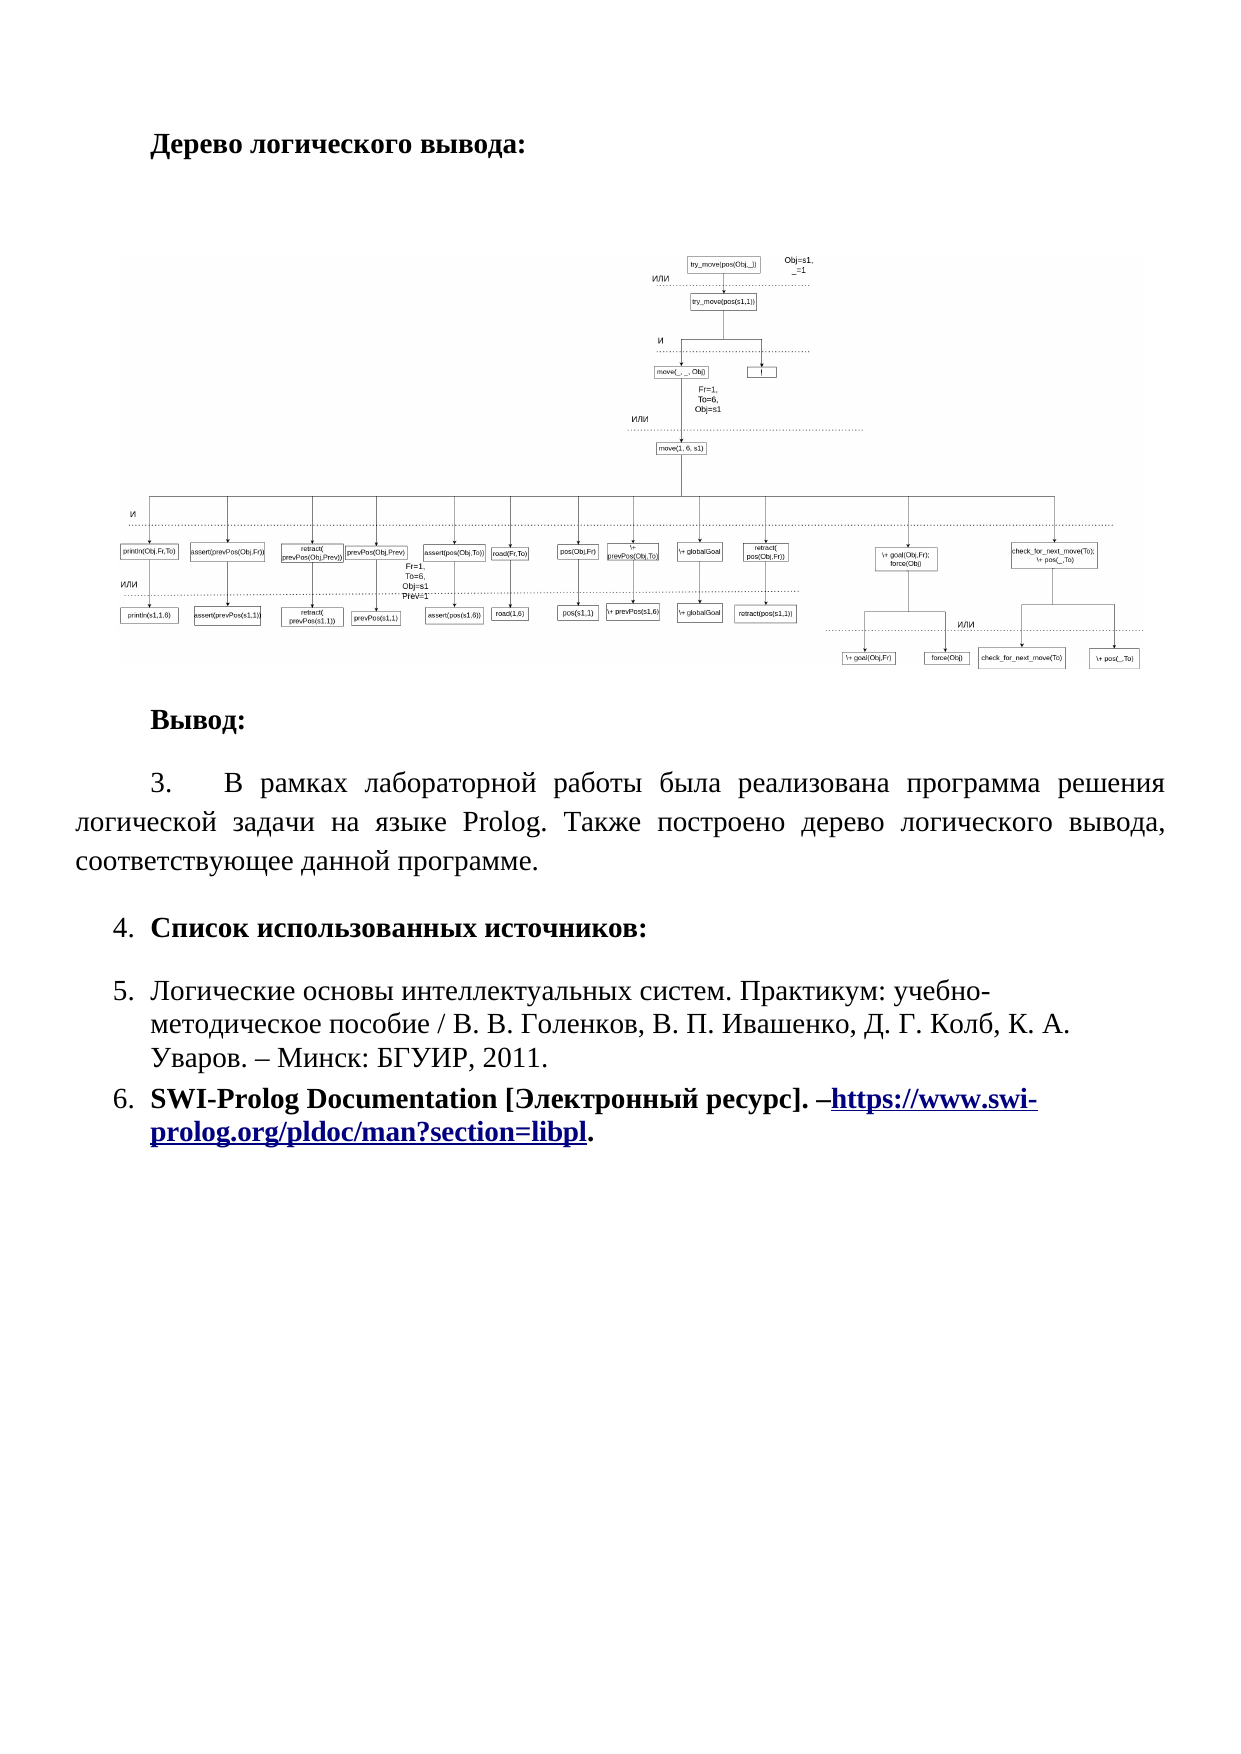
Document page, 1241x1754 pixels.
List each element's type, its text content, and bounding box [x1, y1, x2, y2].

subtitle SWI-Prolog Documentation [Электронный ресурс]. –https://www.swi-prolog.org/pldoc/man?section=libpl. [113, 1081, 1142, 1148]
list В рамках лабораторной работы была реализована программа решения логической задачи на языке Prolog. Также построено дерево логического вывода, соответствующее данной программе. [75, 766, 1165, 876]
subtitle Дерево логического вывода: Вывод: [113, 126, 1142, 736]
picture [114, 252, 1144, 669]
list Логические основы интеллектуальных систем. Практикум: учебно-методическое пособие / В. В. Голенков, В. П. Ивашенко, Д. Г. Колб, К. А. Уваров. – Минск: БГУИР, 2011. [113, 973, 1161, 1074]
subtitle Список использованных источников: [113, 910, 1226, 944]
